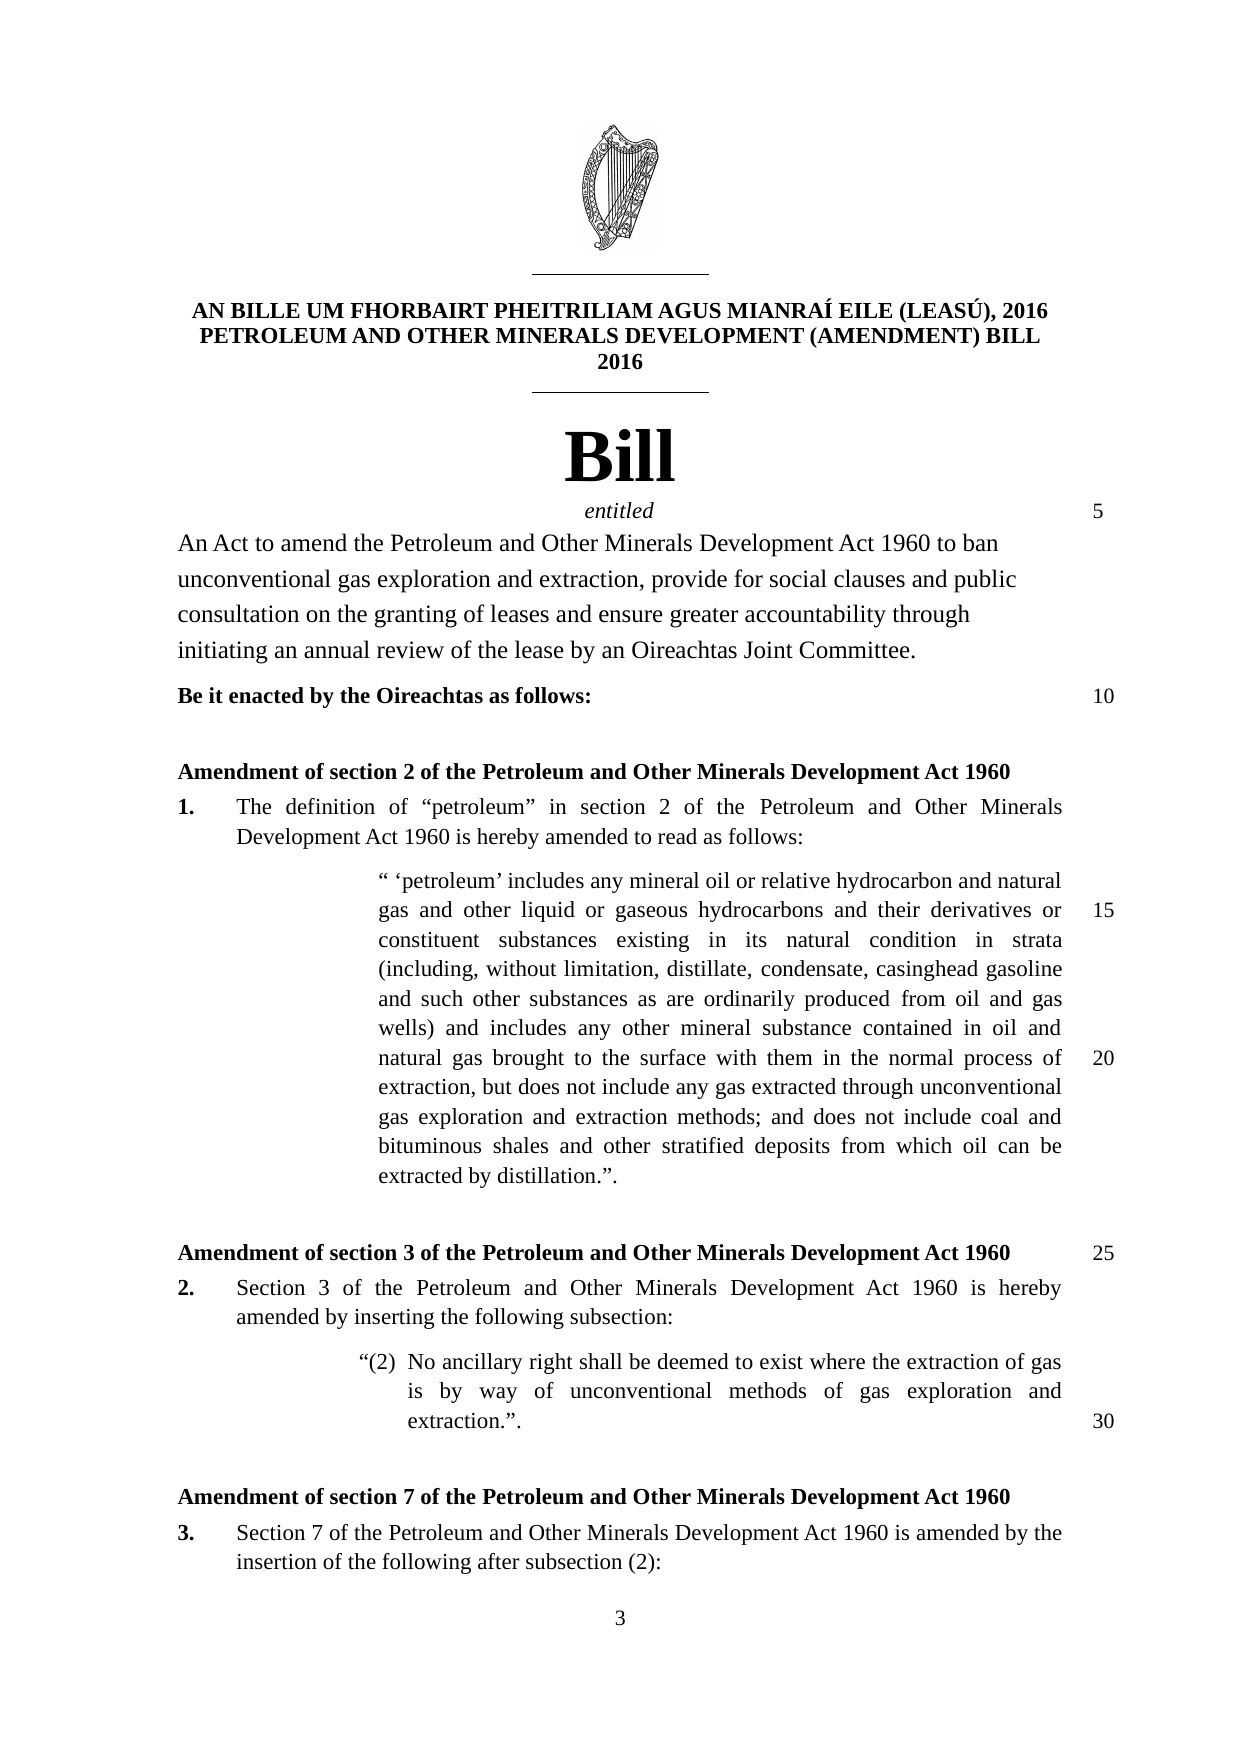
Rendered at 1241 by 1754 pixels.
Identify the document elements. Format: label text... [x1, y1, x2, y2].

title Petroleum and Other Minerals Development (Amendment) Bill 2016 [177, 323, 1063, 374]
text 3. Section 7 of the Petroleum and Other Minerals Development Act 1960 is amended by the insertion of the following after subsection (2): [177, 1517, 1063, 1576]
text Amendment of section 3 of the Petroleum and Other Minerals Development Act 1960 [177, 1236, 1063, 1266]
text Amendment of section 2 of the Petroleum and Other Minerals Development Act 1960 [177, 756, 1063, 785]
title An Act to amend the Petroleum and Other Minerals Development Act 1960 to ban unconventional gas exploration and extraction, provide for social clauses and public consultation on the granting of leases and ensure greater accountability through initiating an annual review of the lease by an Oireachtas Joint Committee. [177, 523, 1063, 665]
text Bill [177, 415, 1063, 498]
text 2. Section 3 of the Petroleum and Other Minerals Development Act 1960 is hereby amended by inserting the following subsection: [177, 1272, 1063, 1331]
text 1. The definition of “petroleum” in section 2 of the Petroleum and Other Minerals Development Act 1960 is hereby amended to read as follows: [177, 791, 1063, 850]
title entitled [177, 498, 1063, 523]
picture [295, 117, 945, 257]
text Be it enacted by the Oireachtas as follows: [177, 683, 1063, 708]
text “ ‘petroleum’ includes any mineral oil or relative hydrocarbon and natural gas and other liquid or gaseous hydrocarbons and their derivatives or constituent substances existing in its natural condition in strata (including, without limitation, distillate, condensate, casinghead gasoline and such other substances as are ordinarily produced from oil and gas wells) and includes any other mineral substance contained in oil and natural gas brought to the surface with them in the normal process of extraction, but does not include any gas extracted through unconventional gas exploration and extraction methods; and does not include coal and bituminous shales and other stratified deposits from which oil can be extracted by distillation.”. [319, 865, 1063, 1189]
title AN BILLE UM FHORBAIRT PHEITRILIAM AGUS MIANRAÍ EILE (LEASÚ), 2016 [177, 297, 1063, 323]
text “(2) No ancillary right shall be deemed to exist where the extraction of gas is by way of unconventional methods of gas exploration and extraction.”. [319, 1346, 1063, 1434]
text Amendment of section 7 of the Petroleum and Other Minerals Development Act 1960 [177, 1481, 1063, 1511]
